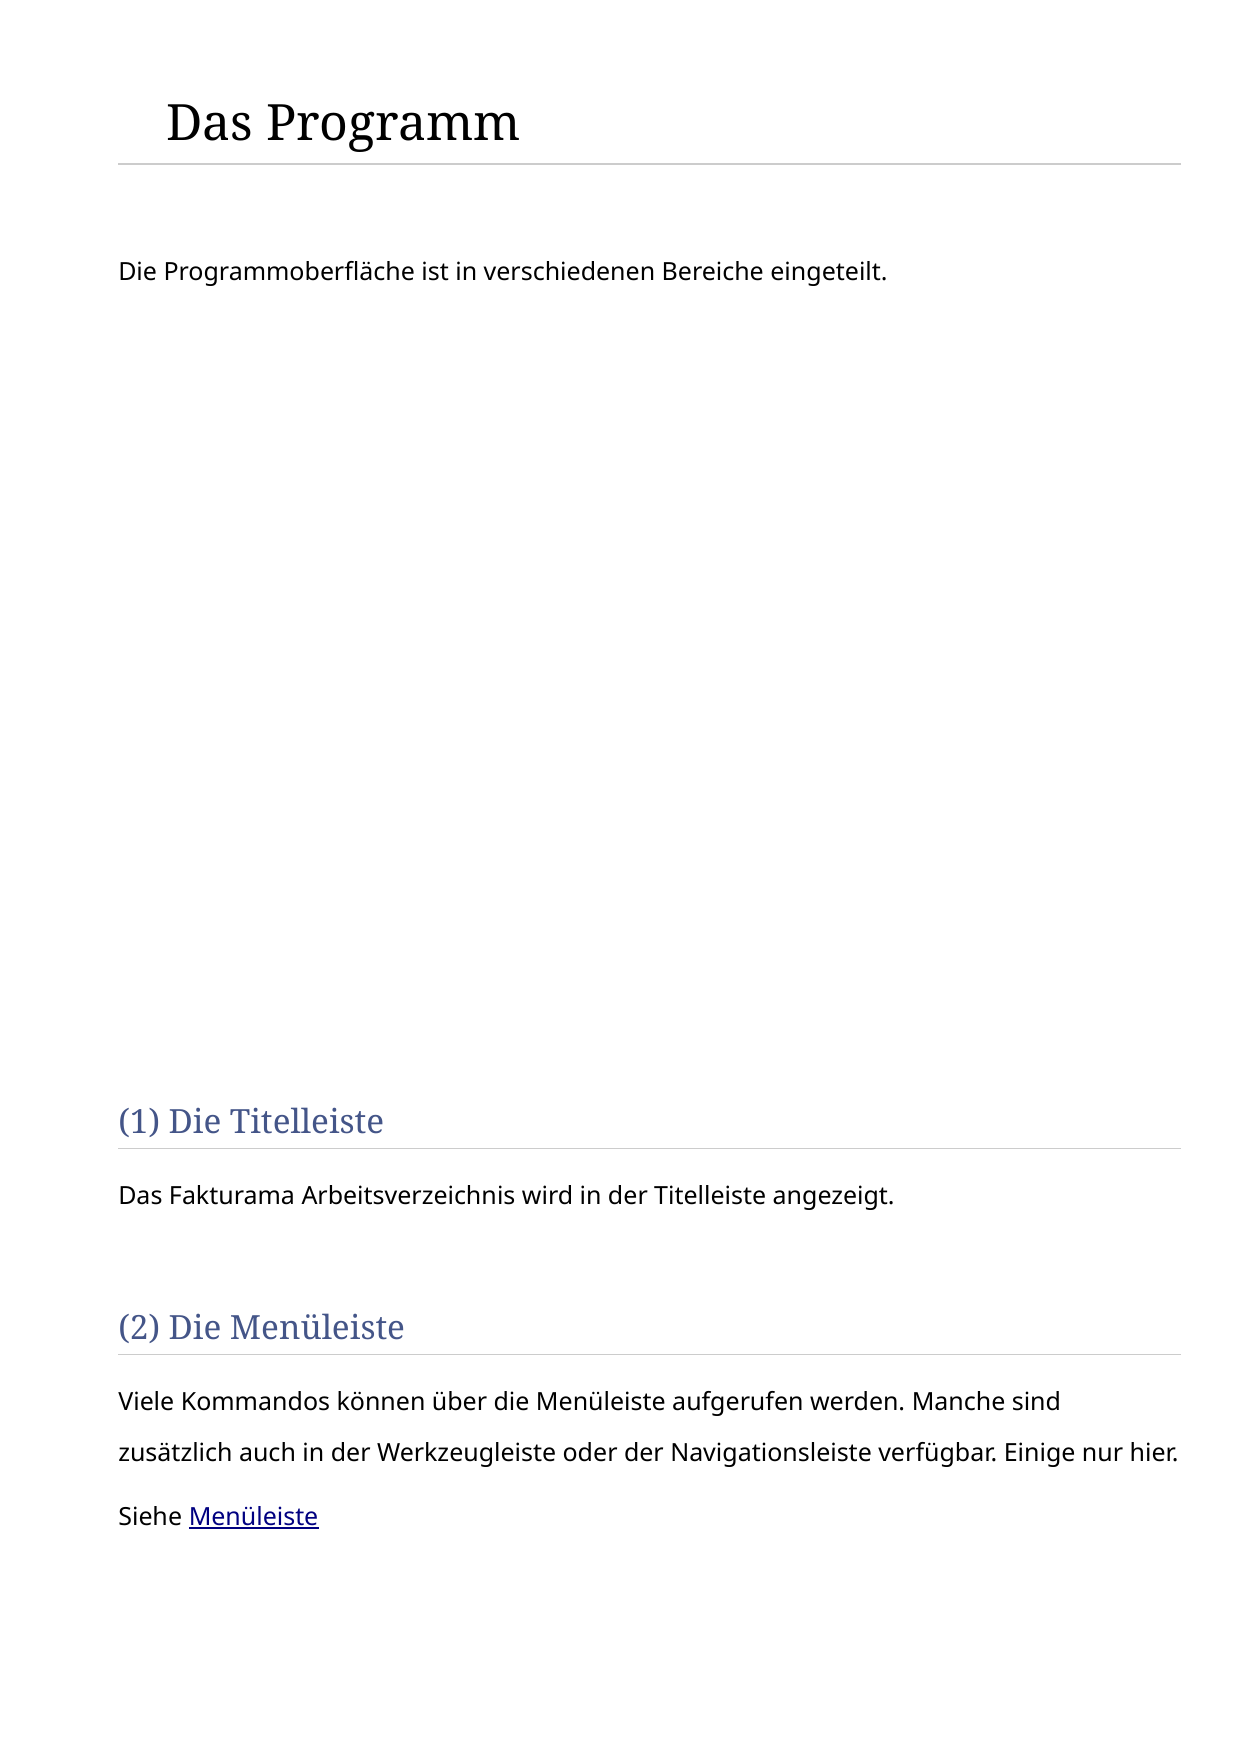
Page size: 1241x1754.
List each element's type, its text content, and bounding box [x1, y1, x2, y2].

subtitle (2) Die Menüleiste [118, 1304, 1181, 1354]
text Siehe Menüleiste [118, 1498, 1181, 1532]
text Das Fakturama Arbeitsverzeichnis wird in der Titelleiste angezeigt. [118, 1178, 1181, 1212]
text Die Programmoberfläche ist in verschiedenen Bereiche eingeteilt. [118, 253, 1181, 287]
text Viele Kommandos können über die Menüleiste aufgerufen werden. Manche sind zusätzlich auch in der Werkzeugleiste oder der Navigationsleiste verfügbar. Einige nur hier. [118, 1383, 1181, 1469]
subtitle Das Programm [118, 84, 1181, 163]
subtitle (1) Die Titelleiste [118, 1098, 1181, 1148]
